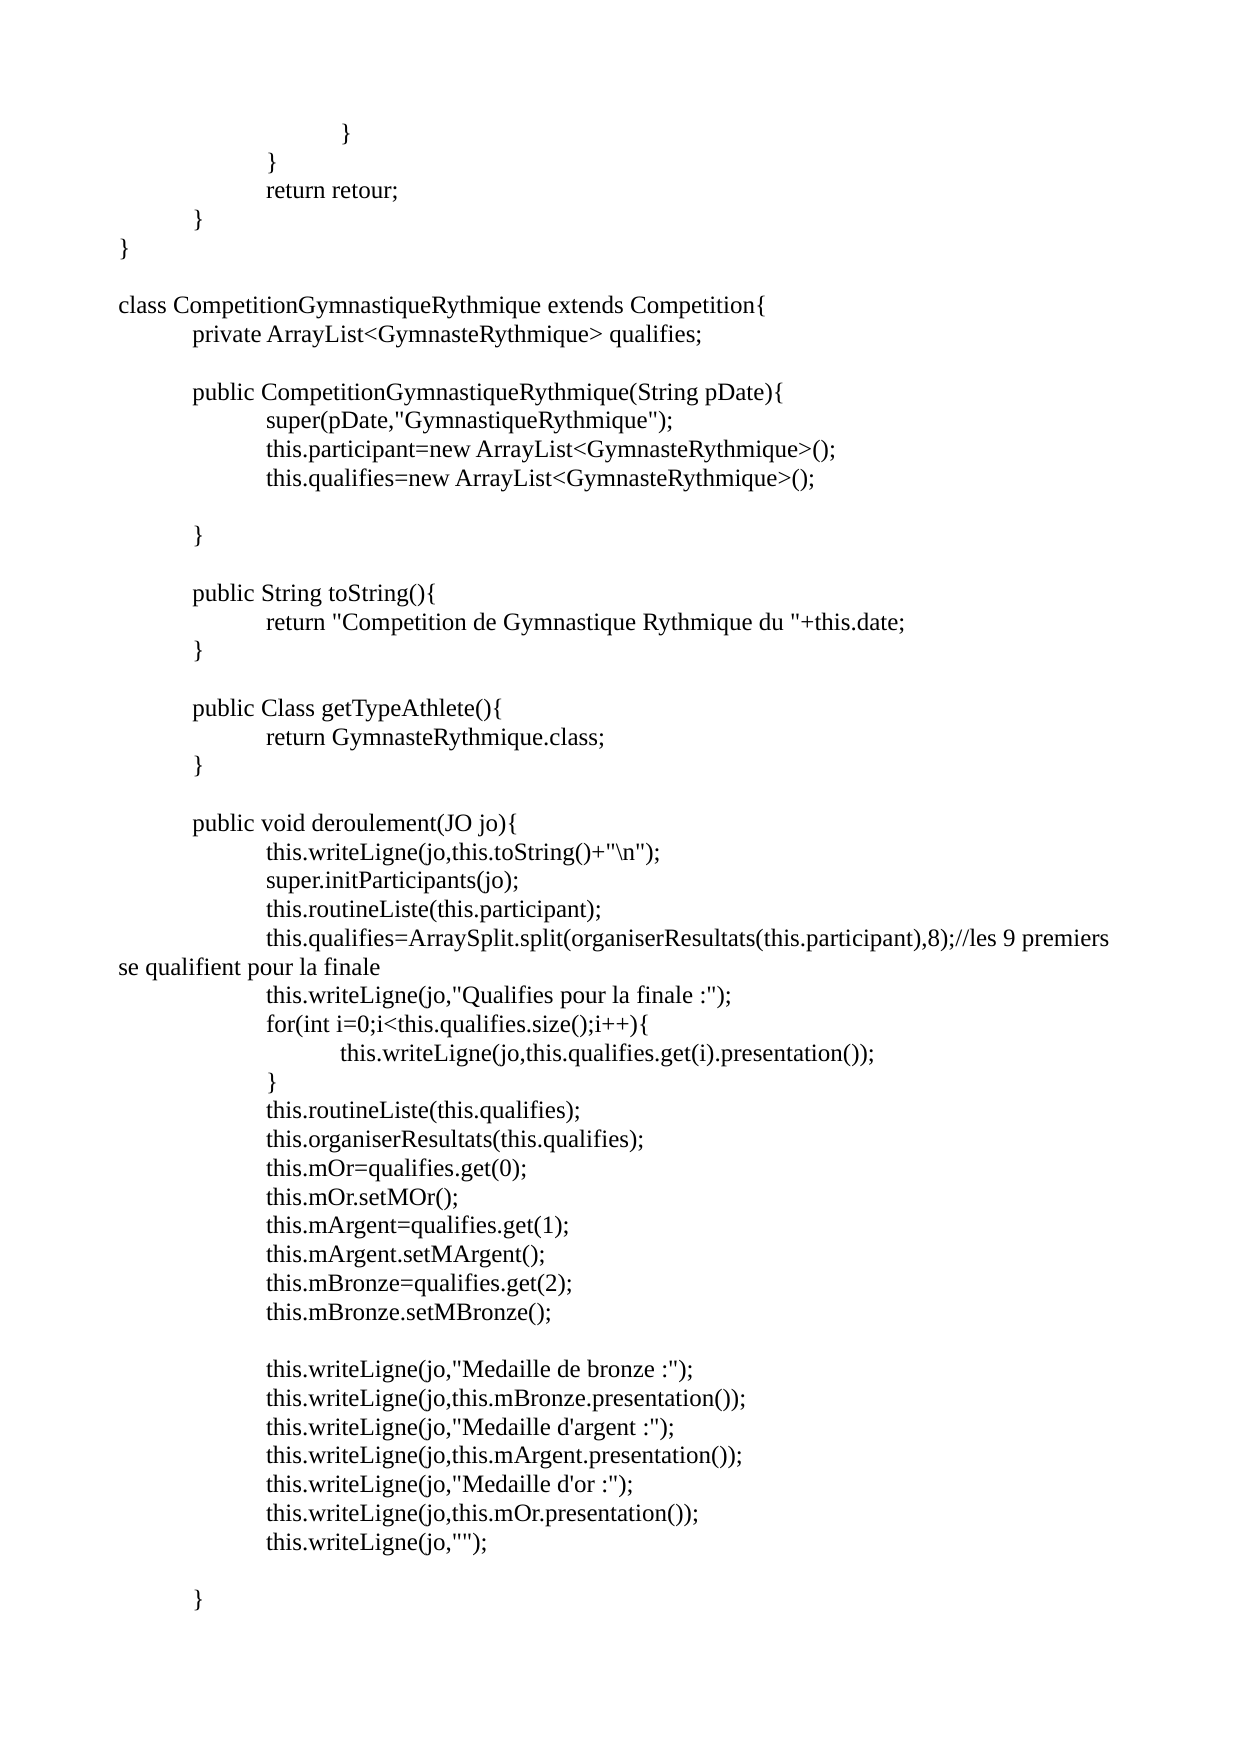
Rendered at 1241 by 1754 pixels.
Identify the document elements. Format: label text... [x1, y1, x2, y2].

text public String toString(){ [118, 578, 1122, 607]
text this.mOr=qualifies.get(0); [118, 1153, 1122, 1182]
text super.initParticipants(jo); [118, 866, 1122, 894]
text } [118, 118, 1122, 147]
text class CompetitionGymnastiqueRythmique extends Competition{ [118, 291, 1122, 319]
text return GymnasteRythmique.class; [118, 722, 1122, 751]
text } [118, 1584, 1122, 1613]
text this.mArgent.setMArgent(); [118, 1239, 1122, 1268]
text this.writeLigne(jo,this.mOr.presentation()); [118, 1498, 1122, 1527]
text this.writeLigne(jo,"Medaille d'argent :"); [118, 1412, 1122, 1441]
text this.writeLigne(jo,"Qualifies pour la finale :"); [118, 981, 1122, 1009]
text public Class getTypeAthlete(){ [118, 693, 1122, 722]
text this.mBronze=qualifies.get(2); [118, 1268, 1122, 1297]
text private ArrayList<GymnasteRythmique> qualifies; [118, 319, 1122, 348]
text this.mBronze.setMBronze(); [118, 1297, 1122, 1326]
text return retour; [118, 176, 1122, 204]
text this.writeLigne(jo,this.mBronze.presentation()); [118, 1383, 1122, 1412]
text this.mArgent=qualifies.get(1); [118, 1211, 1122, 1239]
text this.writeLigne(jo,"Medaille d'or :"); [118, 1469, 1122, 1498]
text this.qualifies=ArraySplit.split(organiserResultats(this.participant),8);//les 9 premiers se qualifient pour la finale [118, 923, 1122, 981]
text this.writeLigne(jo,this.qualifies.get(i).presentation()); [118, 1038, 1122, 1067]
text this.mOr.setMOr(); [118, 1182, 1122, 1211]
text } [118, 233, 1122, 262]
text this.writeLigne(jo,""); [118, 1527, 1122, 1556]
text } [118, 636, 1122, 664]
text this.writeLigne(jo,this.toString()+"\n"); [118, 837, 1122, 866]
text } [118, 147, 1122, 176]
text } [118, 521, 1122, 549]
text } [118, 204, 1122, 233]
text for(int i=0;i<this.qualifies.size();i++){ [118, 1009, 1122, 1038]
text return "Competition de Gymnastique Rythmique du "+this.date; [118, 607, 1122, 636]
text } [118, 1067, 1122, 1096]
text this.writeLigne(jo,"Medaille de bronze :"); [118, 1354, 1122, 1383]
text public void deroulement(JO jo){ [118, 808, 1122, 837]
text } [118, 751, 1122, 779]
text this.qualifies=new ArrayList<GymnasteRythmique>(); [118, 463, 1122, 492]
text this.routineListe(this.participant); [118, 894, 1122, 923]
text super(pDate,"GymnastiqueRythmique"); [118, 406, 1122, 434]
text this.organiserResultats(this.qualifies); [118, 1124, 1122, 1153]
text this.writeLigne(jo,this.mArgent.presentation()); [118, 1441, 1122, 1469]
text public CompetitionGymnastiqueRythmique(String pDate){ [118, 377, 1122, 406]
text this.routineListe(this.qualifies); [118, 1096, 1122, 1124]
text this.participant=new ArrayList<GymnasteRythmique>(); [118, 434, 1122, 463]
